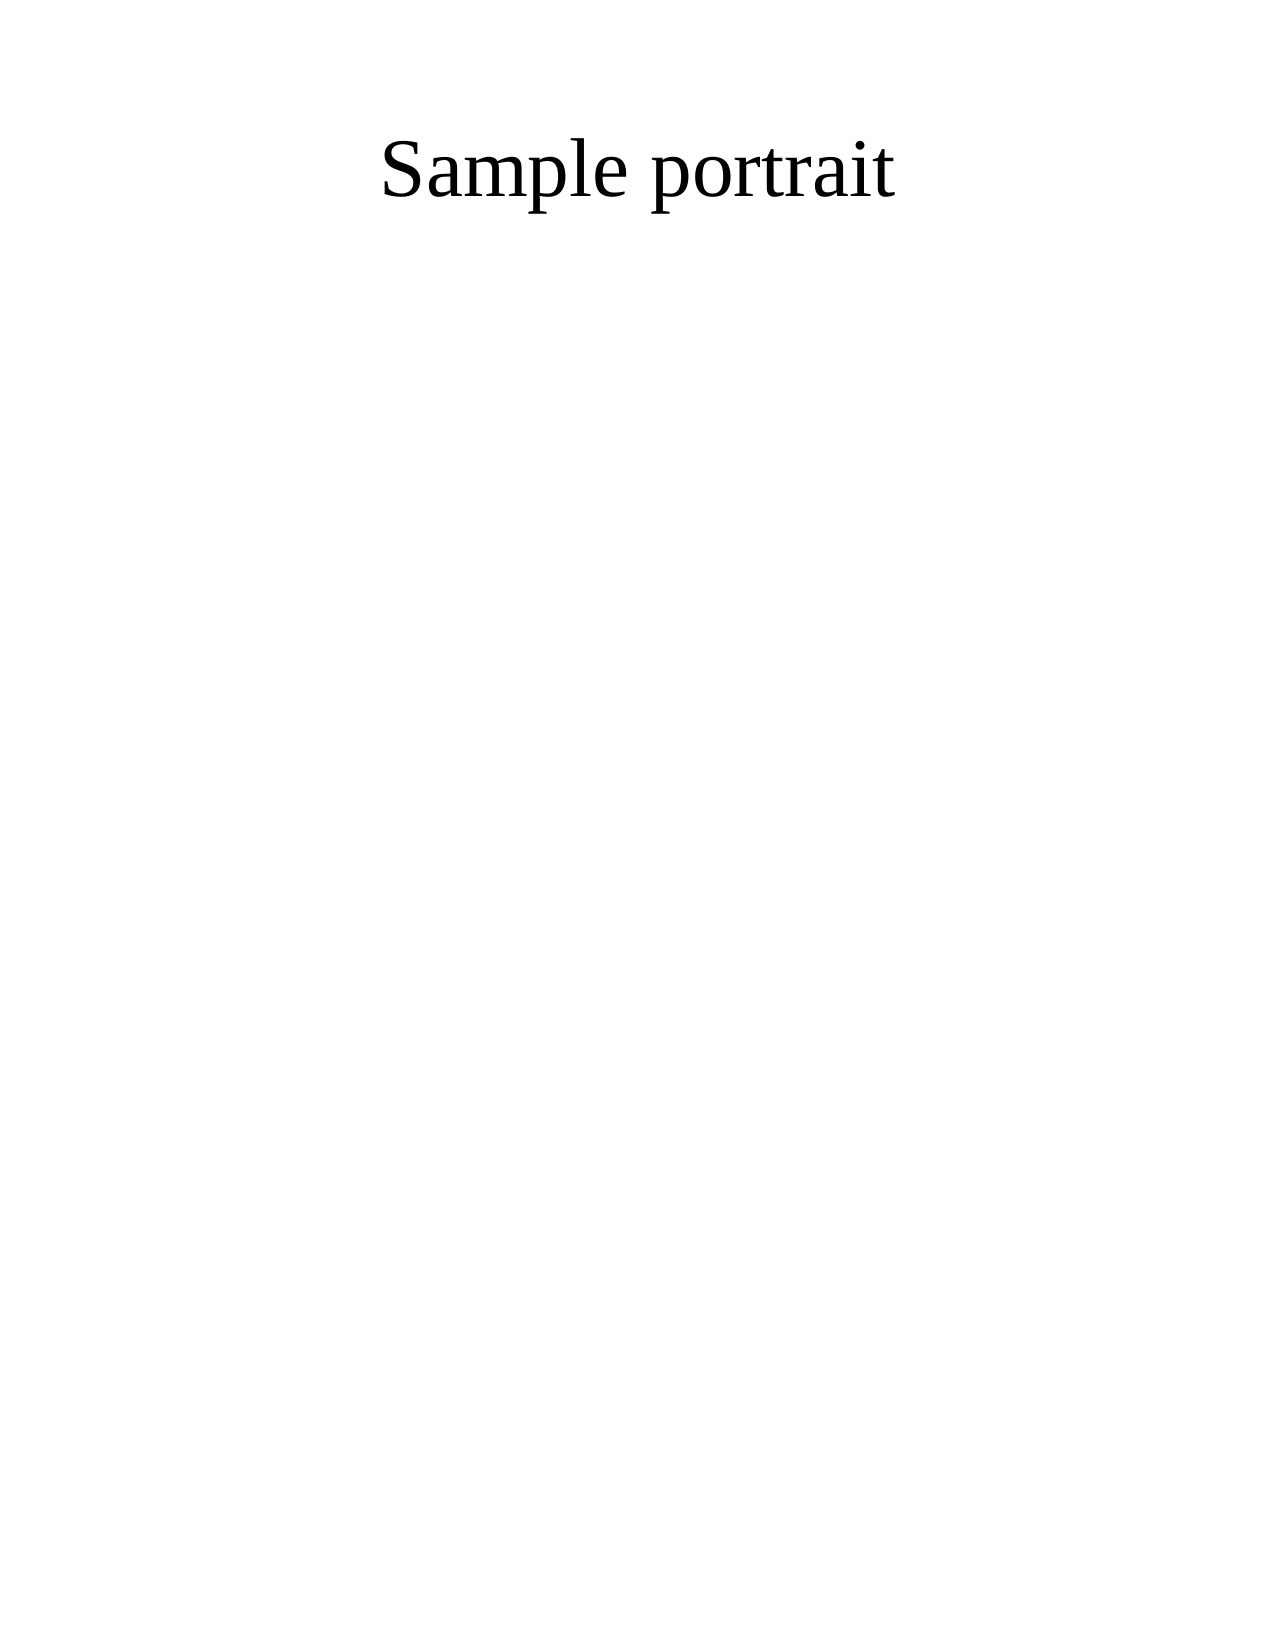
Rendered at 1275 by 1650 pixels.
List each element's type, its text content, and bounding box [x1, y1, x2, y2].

text Sample portrait [118, 118, 1157, 214]
